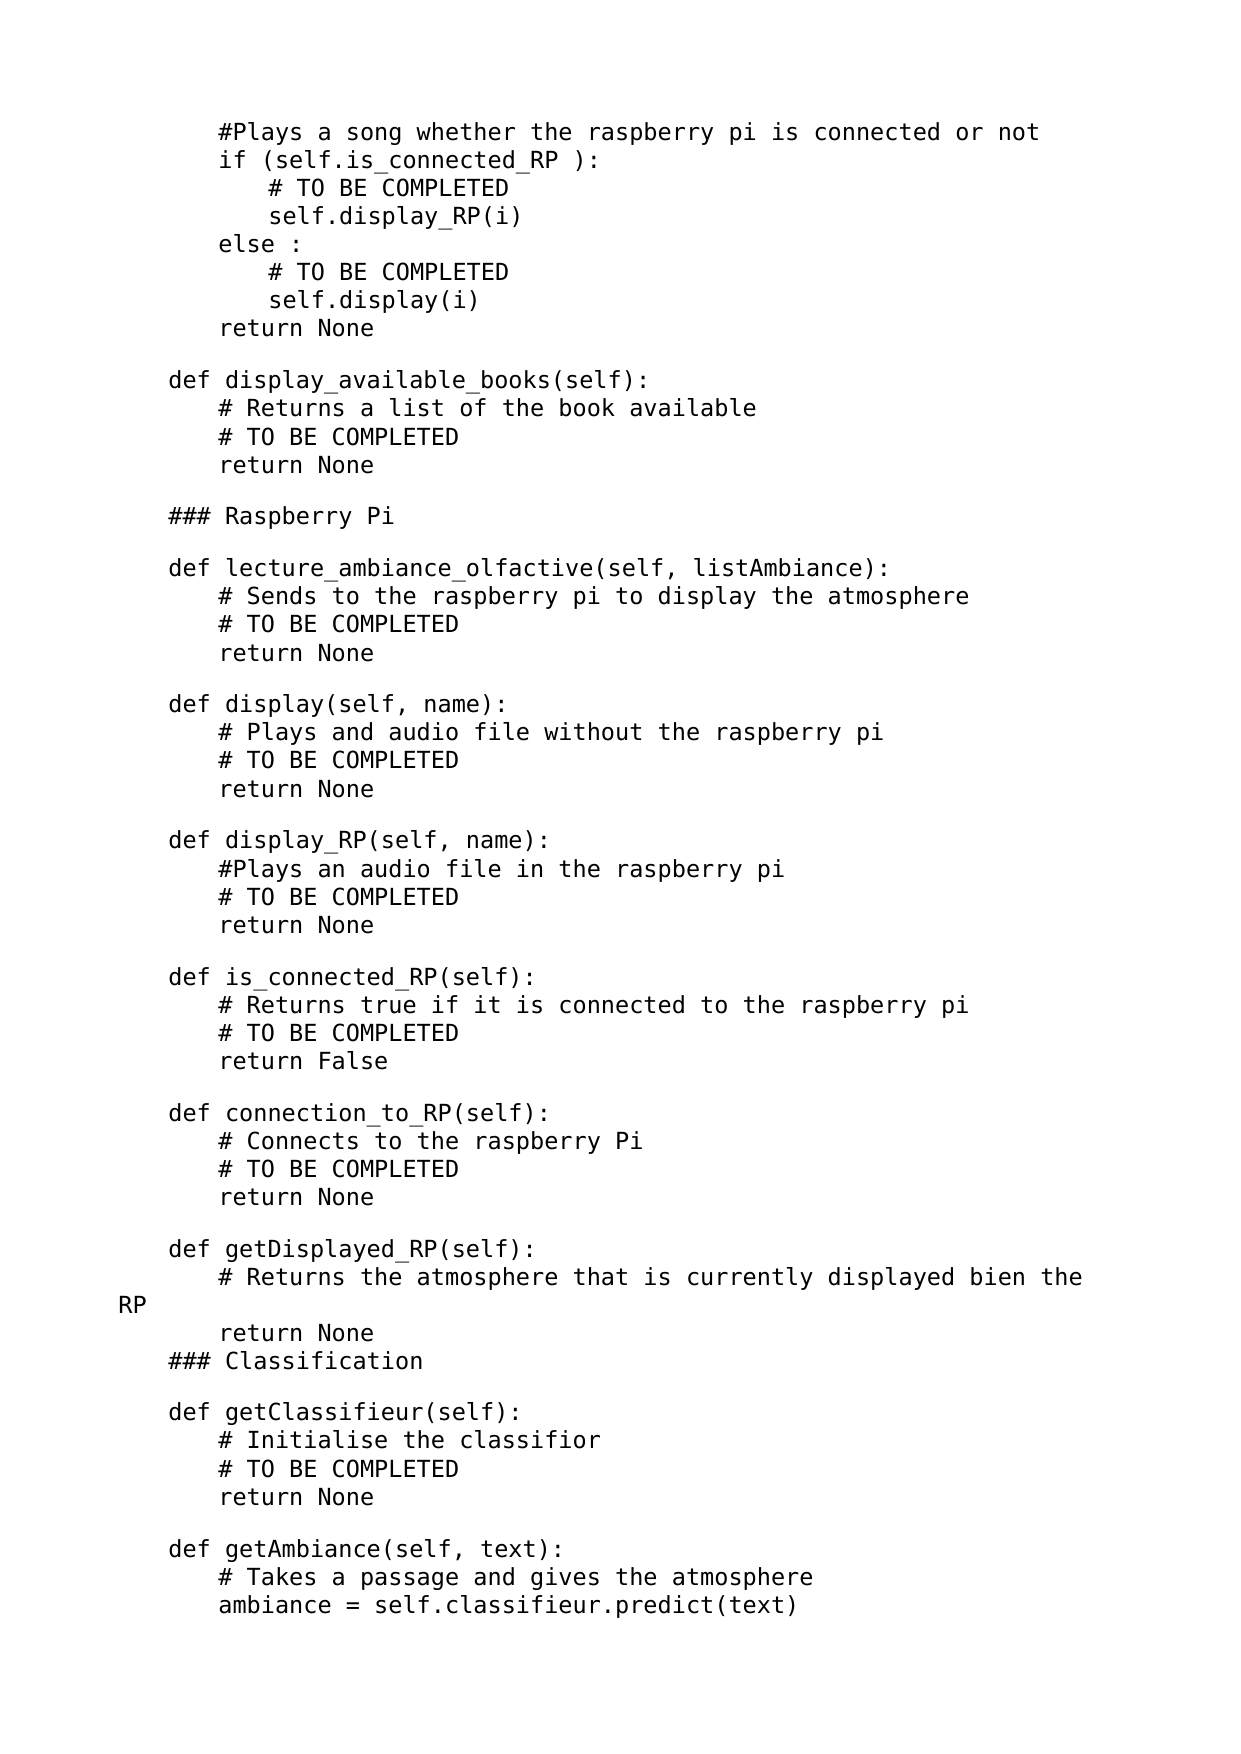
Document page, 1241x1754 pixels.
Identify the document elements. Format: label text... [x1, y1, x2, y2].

text #Plays an audio file in the raspberry pi [118, 855, 1122, 883]
text # Returns a list of the book available [118, 395, 1122, 423]
text def display(self, name): [118, 691, 1122, 719]
text # TO BE COMPLETED [118, 259, 1122, 287]
text def getClassifieur(self): [118, 1399, 1122, 1427]
text def is_connected_RP(self): [118, 963, 1122, 991]
text return False [118, 1047, 1122, 1076]
text # TO BE COMPLETED [118, 747, 1122, 775]
text else : [118, 231, 1122, 259]
text # Connects to the raspberry Pi [118, 1127, 1122, 1156]
text return None [118, 1319, 1122, 1347]
text return None [118, 639, 1122, 667]
text # TO BE COMPLETED [118, 1019, 1122, 1047]
text return None [118, 1483, 1122, 1511]
text self.display(i) [118, 287, 1122, 315]
text # TO BE COMPLETED [118, 1156, 1122, 1184]
text return None [118, 775, 1122, 803]
text # TO BE COMPLETED [118, 1455, 1122, 1483]
text return None [118, 1184, 1122, 1212]
text def display_RP(self, name): [118, 827, 1122, 855]
text def connection_to_RP(self): [118, 1099, 1122, 1127]
text # Plays and audio file without the raspberry pi [118, 719, 1122, 747]
text def lecture_ambiance_olfactive(self, listAmbiance): [118, 555, 1122, 583]
text def display_available_books(self): [118, 367, 1122, 395]
text self.display_RP(i) [118, 202, 1122, 231]
text # Returns true if it is connected to the raspberry pi [118, 991, 1122, 1019]
text return None [118, 315, 1122, 343]
text # Takes a passage and gives the atmosphere [118, 1563, 1122, 1591]
text # TO BE COMPLETED [118, 174, 1122, 202]
text #Plays a song whether the raspberry pi is connected or not [118, 118, 1122, 146]
text if (self.is_connected_RP ): [118, 146, 1122, 174]
text # TO BE COMPLETED [118, 423, 1122, 451]
text ambiance = self.classifieur.predict(text) [118, 1591, 1122, 1619]
text return None [118, 911, 1122, 939]
text ### Classification [118, 1347, 1122, 1375]
text # Returns the atmosphere that is currently displayed bien the RP [118, 1263, 1122, 1319]
text # TO BE COMPLETED [118, 883, 1122, 911]
text # TO BE COMPLETED [118, 611, 1122, 639]
text def getDisplayed_RP(self): [118, 1235, 1122, 1263]
text # Sends to the raspberry pi to display the atmosphere [118, 583, 1122, 611]
text # Initialise the classifior [118, 1427, 1122, 1455]
text ### Raspberry Pi [118, 503, 1122, 531]
text return None [118, 451, 1122, 479]
text def getAmbiance(self, text): [118, 1535, 1122, 1563]
